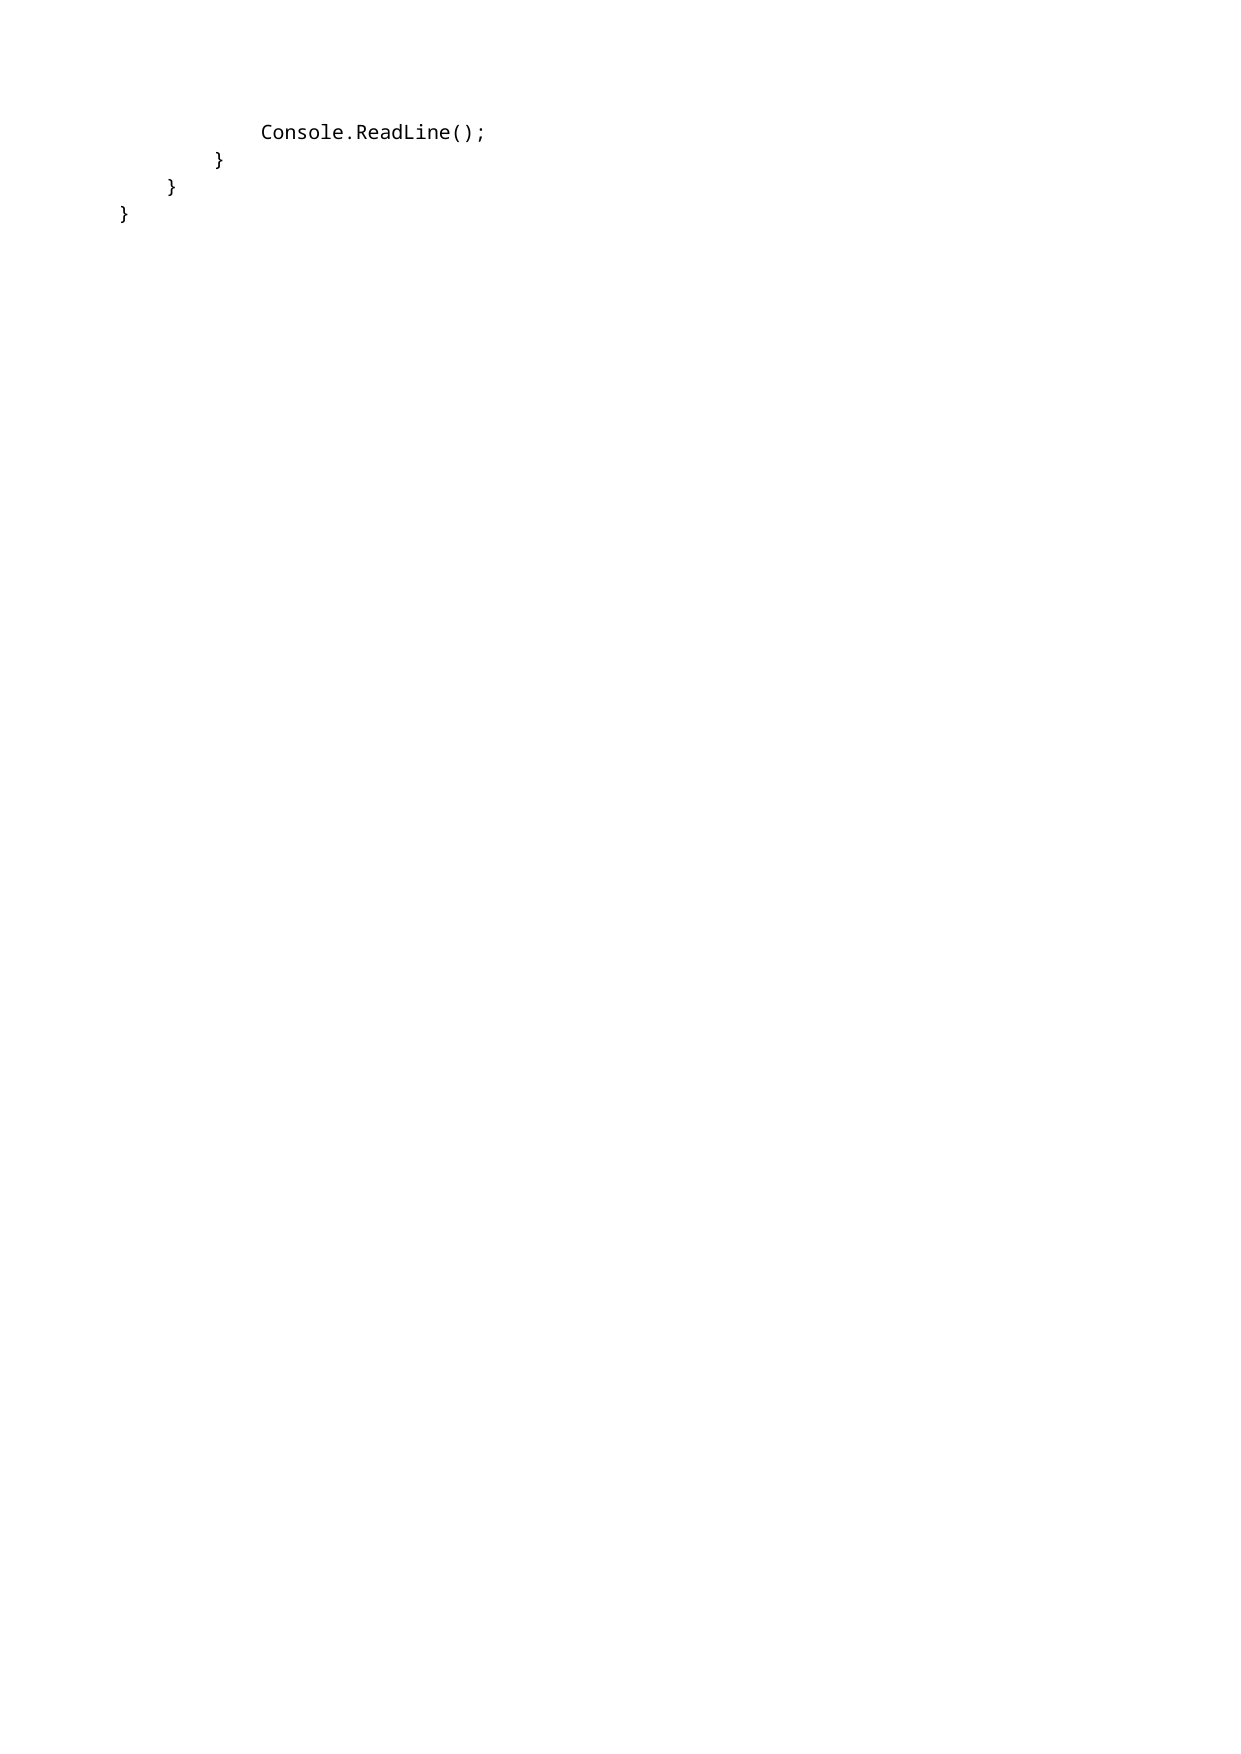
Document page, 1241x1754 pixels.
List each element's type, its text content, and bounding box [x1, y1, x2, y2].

text Console.ReadLine(); [118, 118, 1122, 145]
text } [118, 172, 1122, 199]
text } [118, 199, 1122, 226]
text } [118, 145, 1122, 172]
